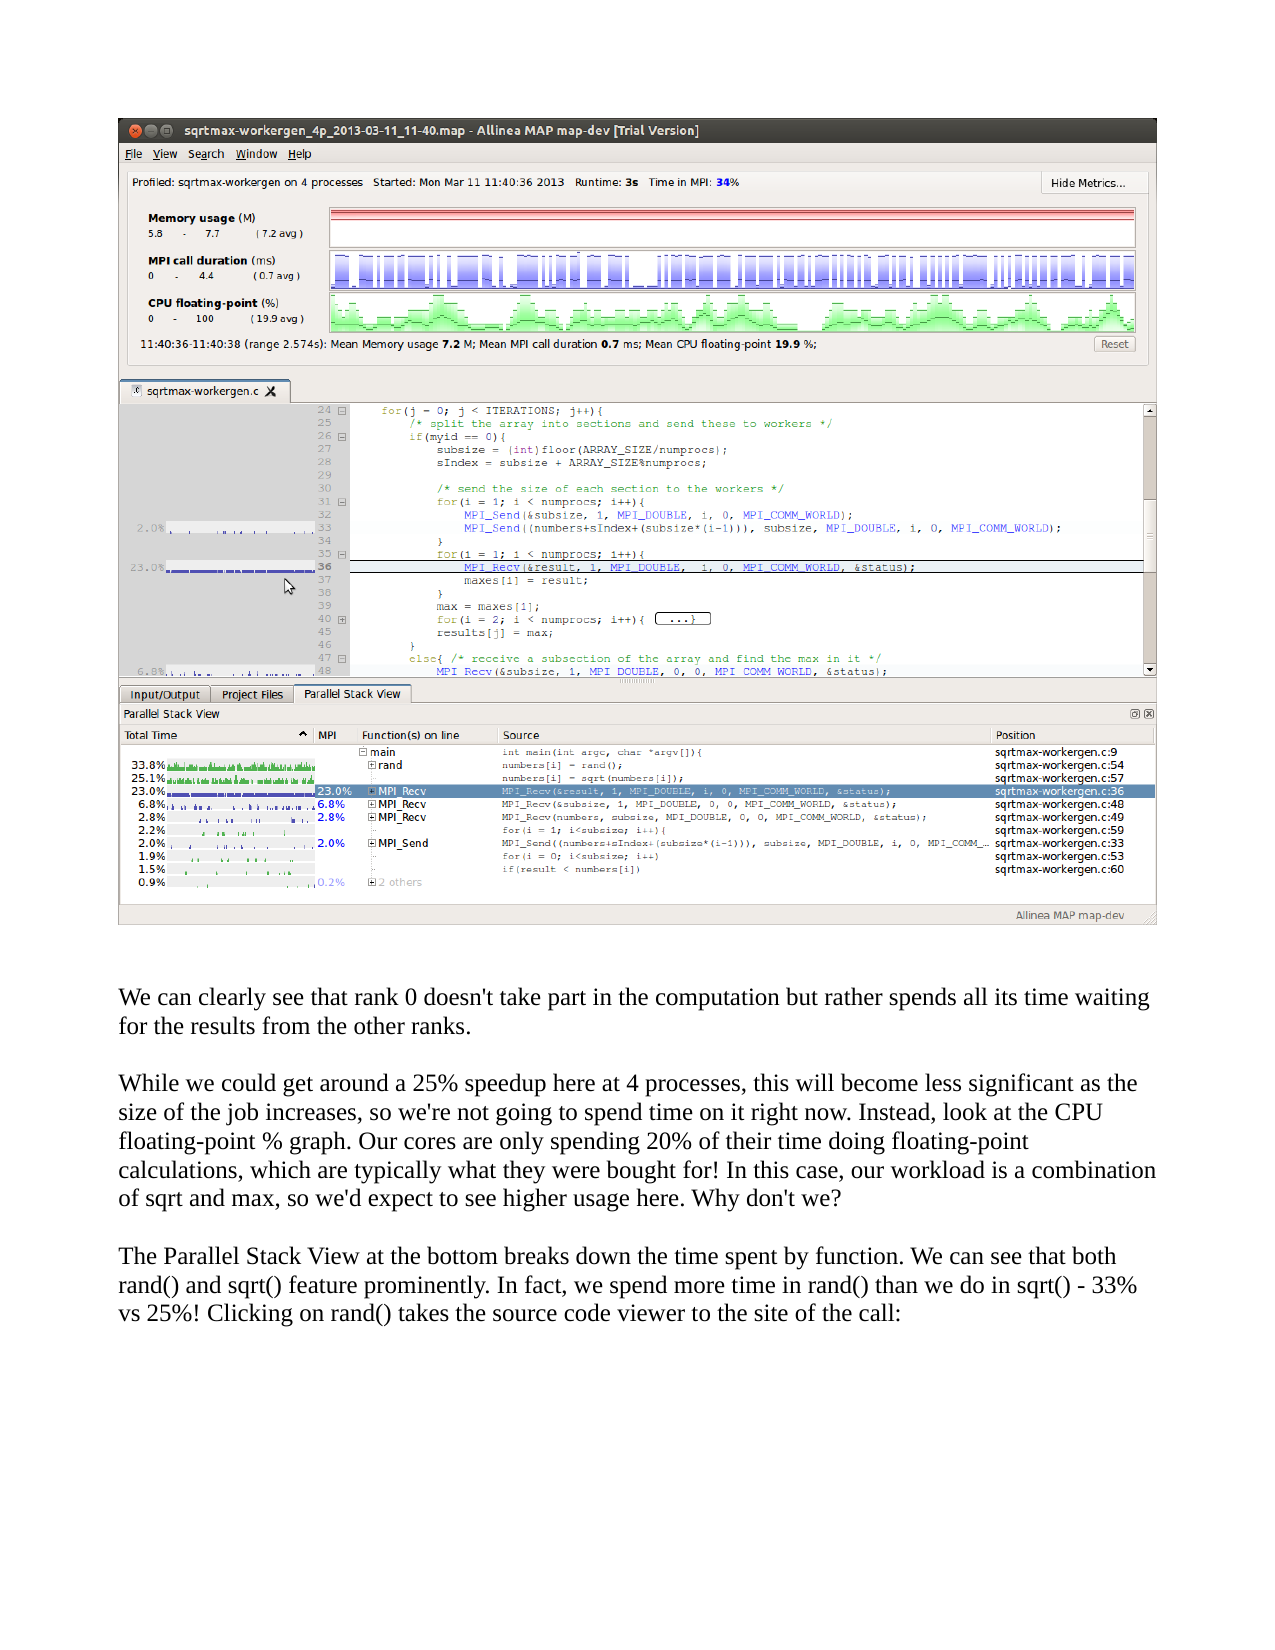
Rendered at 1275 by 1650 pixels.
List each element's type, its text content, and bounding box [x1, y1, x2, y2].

text While we could get around a 25% speedup here at 4 processes, this will become less significant as the size of the job increases, so we're not going to spend time on it right now. Instead, look at the CPU floating-point % graph. Our cores are only spending 20% of their time doing floating-point calculations, which are typically what they were bought for! In this case, our workload is a combination of sqrt and max, so we'd expect to see higher usage here. Why don't we? [118, 1068, 1157, 1212]
picture [118, 118, 1157, 925]
text The Parallel Stack View at the bottom breaks down the time spent by function. We can see that both rand() and sqrt() feature prominently. In fact, we spend more time in rand() than we do in sqrt() - 33% vs 25%! Clicking on rand() takes the source code viewer to the site of the call: [118, 1241, 1157, 1327]
text We can clearly see that rank 0 doesn't take part in the computation but rather spends all its time waiting for the results from the other ranks. [118, 982, 1157, 1040]
